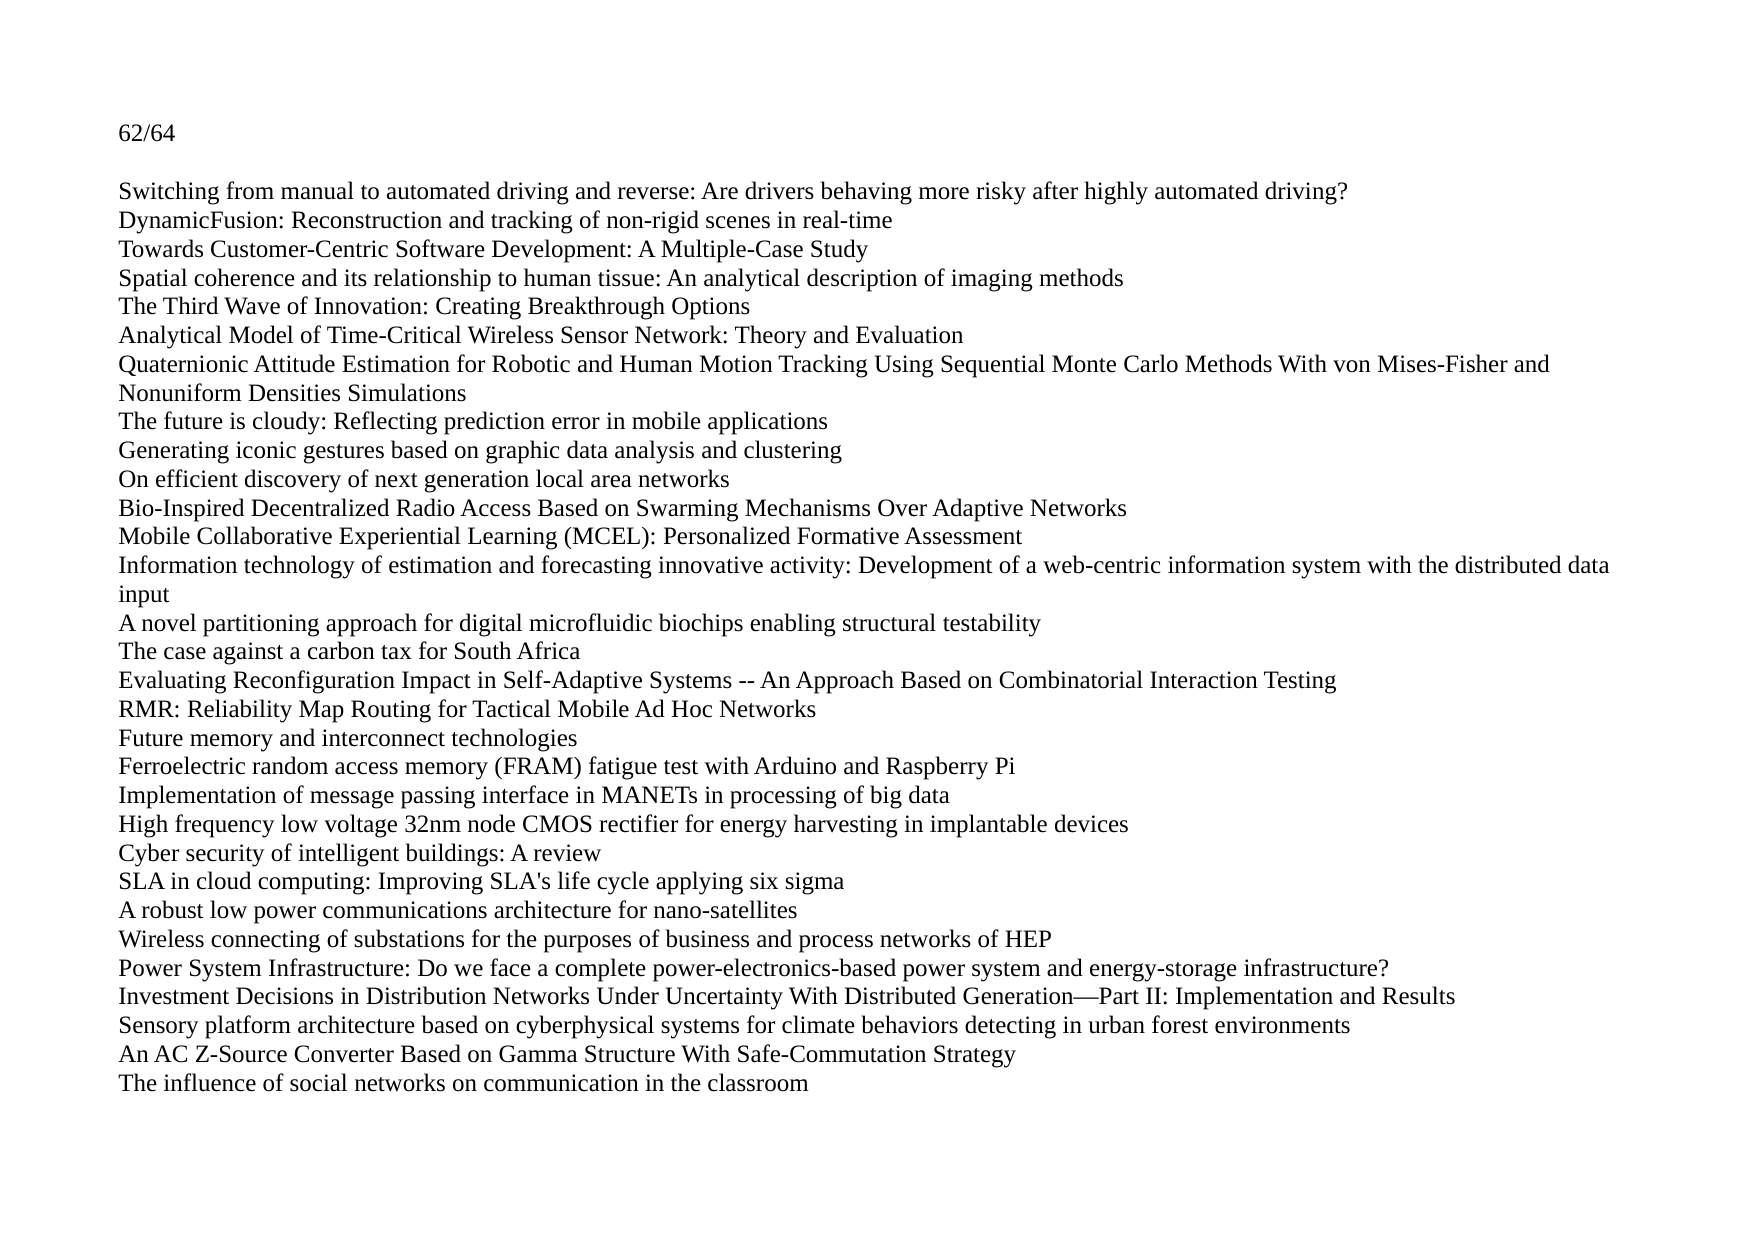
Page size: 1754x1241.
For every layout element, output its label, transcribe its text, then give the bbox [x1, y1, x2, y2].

text Information technology of estimation and forecasting innovative activity: Development of a web-centric information system with the distributed data input [118, 550, 1636, 608]
text Generating iconic gestures based on graphic data analysis and clustering [118, 435, 1636, 464]
text Future memory and interconnect technologies [118, 723, 1636, 751]
text Quaternionic Attitude Estimation for Robotic and Human Motion Tracking Using Sequential Monte Carlo Methods With von Mises-Fisher and Nonuniform Densities Simulations [118, 349, 1636, 406]
text On efficient discovery of next generation local area networks [118, 464, 1636, 493]
text Wireless connecting of substations for the purposes of business and process networks of HEP [118, 924, 1636, 953]
text SLA in cloud computing: Improving SLA's life cycle applying six sigma [118, 866, 1636, 895]
text Switching from manual to automated driving and reverse: Are drivers behaving more risky after highly automated driving? [118, 176, 1636, 205]
text Bio-Inspired Decentralized Radio Access Based on Swarming Mechanisms Over Adaptive Networks [118, 493, 1636, 521]
text The Third Wave of Innovation: Creating Breakthrough Options [118, 291, 1636, 320]
text High frequency low voltage 32nm node CMOS rectifier for energy harvesting in implantable devices [118, 809, 1636, 838]
text The case against a carbon tax for South Africa [118, 636, 1636, 665]
text The future is cloudy: Reflecting prediction error in mobile applications [118, 406, 1636, 435]
text Ferroelectric random access memory (FRAM) fatigue test with Arduino and Raspberry Pi [118, 751, 1636, 780]
text RMR: Reliability Map Routing for Tactical Mobile Ad Hoc Networks [118, 694, 1636, 723]
text Evaluating Reconfiguration Impact in Self-Adaptive Systems -- An Approach Based on Combinatorial Interaction Testing [118, 665, 1636, 694]
text DynamicFusion: Reconstruction and tracking of non-rigid scenes in real-time [118, 205, 1636, 234]
text A novel partitioning approach for digital microfluidic biochips enabling structural testability [118, 608, 1636, 636]
text An AC Z-Source Converter Based on Gamma Structure With Safe-Commutation Strategy [118, 1039, 1636, 1068]
text Power System Infrastructure: Do we face a complete power-electronics-based power system and energy-storage infrastructure? [118, 953, 1636, 981]
text Analytical Model of Time-Critical Wireless Sensor Network: Theory and Evaluation [118, 320, 1636, 349]
text Mobile Collaborative Experiential Learning (MCEL): Personalized Formative Assessment [118, 521, 1636, 550]
text Implementation of message passing interface in MANETs in processing of big data [118, 780, 1636, 809]
text Cyber security of intelligent buildings: A review [118, 838, 1636, 866]
text Towards Customer-Centric Software Development: A Multiple-Case Study [118, 234, 1636, 263]
text Spatial coherence and its relationship to human tissue: An analytical description of imaging methods [118, 263, 1636, 291]
text The influence of social networks on communication in the classroom [118, 1068, 1636, 1096]
text Sensory platform architecture based on cyberphysical systems for climate behaviors detecting in urban forest environments [118, 1010, 1636, 1039]
text A robust low power communications architecture for nano-satellites [118, 895, 1636, 924]
text Investment Decisions in Distribution Networks Under Uncertainty With Distributed Generation—Part II: Implementation and Results [118, 981, 1636, 1010]
